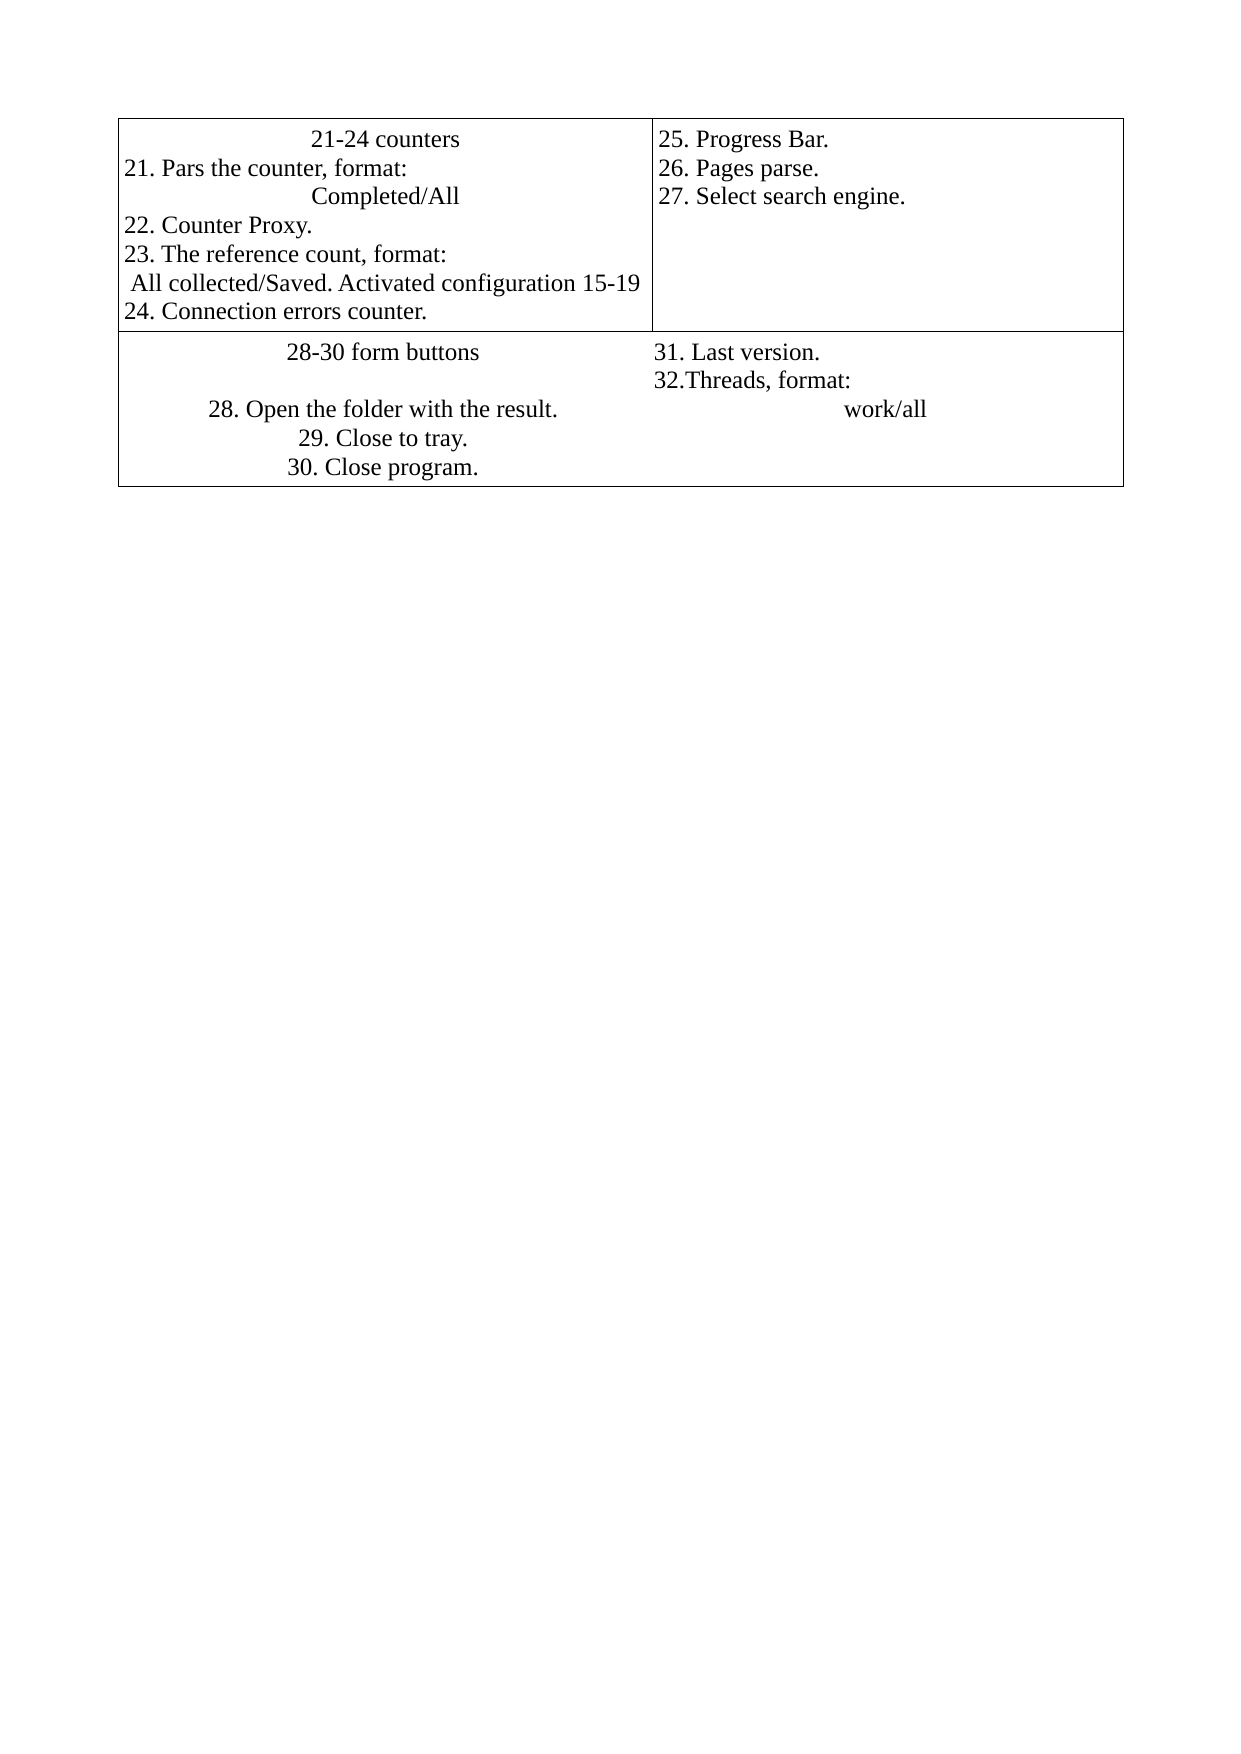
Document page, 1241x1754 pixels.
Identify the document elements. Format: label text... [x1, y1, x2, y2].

table_header 28-30 form buttons 28. Open the folder with the result. 29. Close to tray. 30. Close program. [119, 332, 648, 486]
table_header 25. Progress Bar. 26. Pages parse. 27. Select search engine. [653, 119, 1123, 331]
table_header 21-24 counters 21. Pars the counter, format: Completed/All 22. Counter Proxy. 23. The reference count, format: All collected/Saved. Activated configuration 15-19 24. Connection errors counter. [119, 119, 652, 331]
table_header 31. Last version. 32.Threads, format: work/all [648, 332, 1123, 486]
